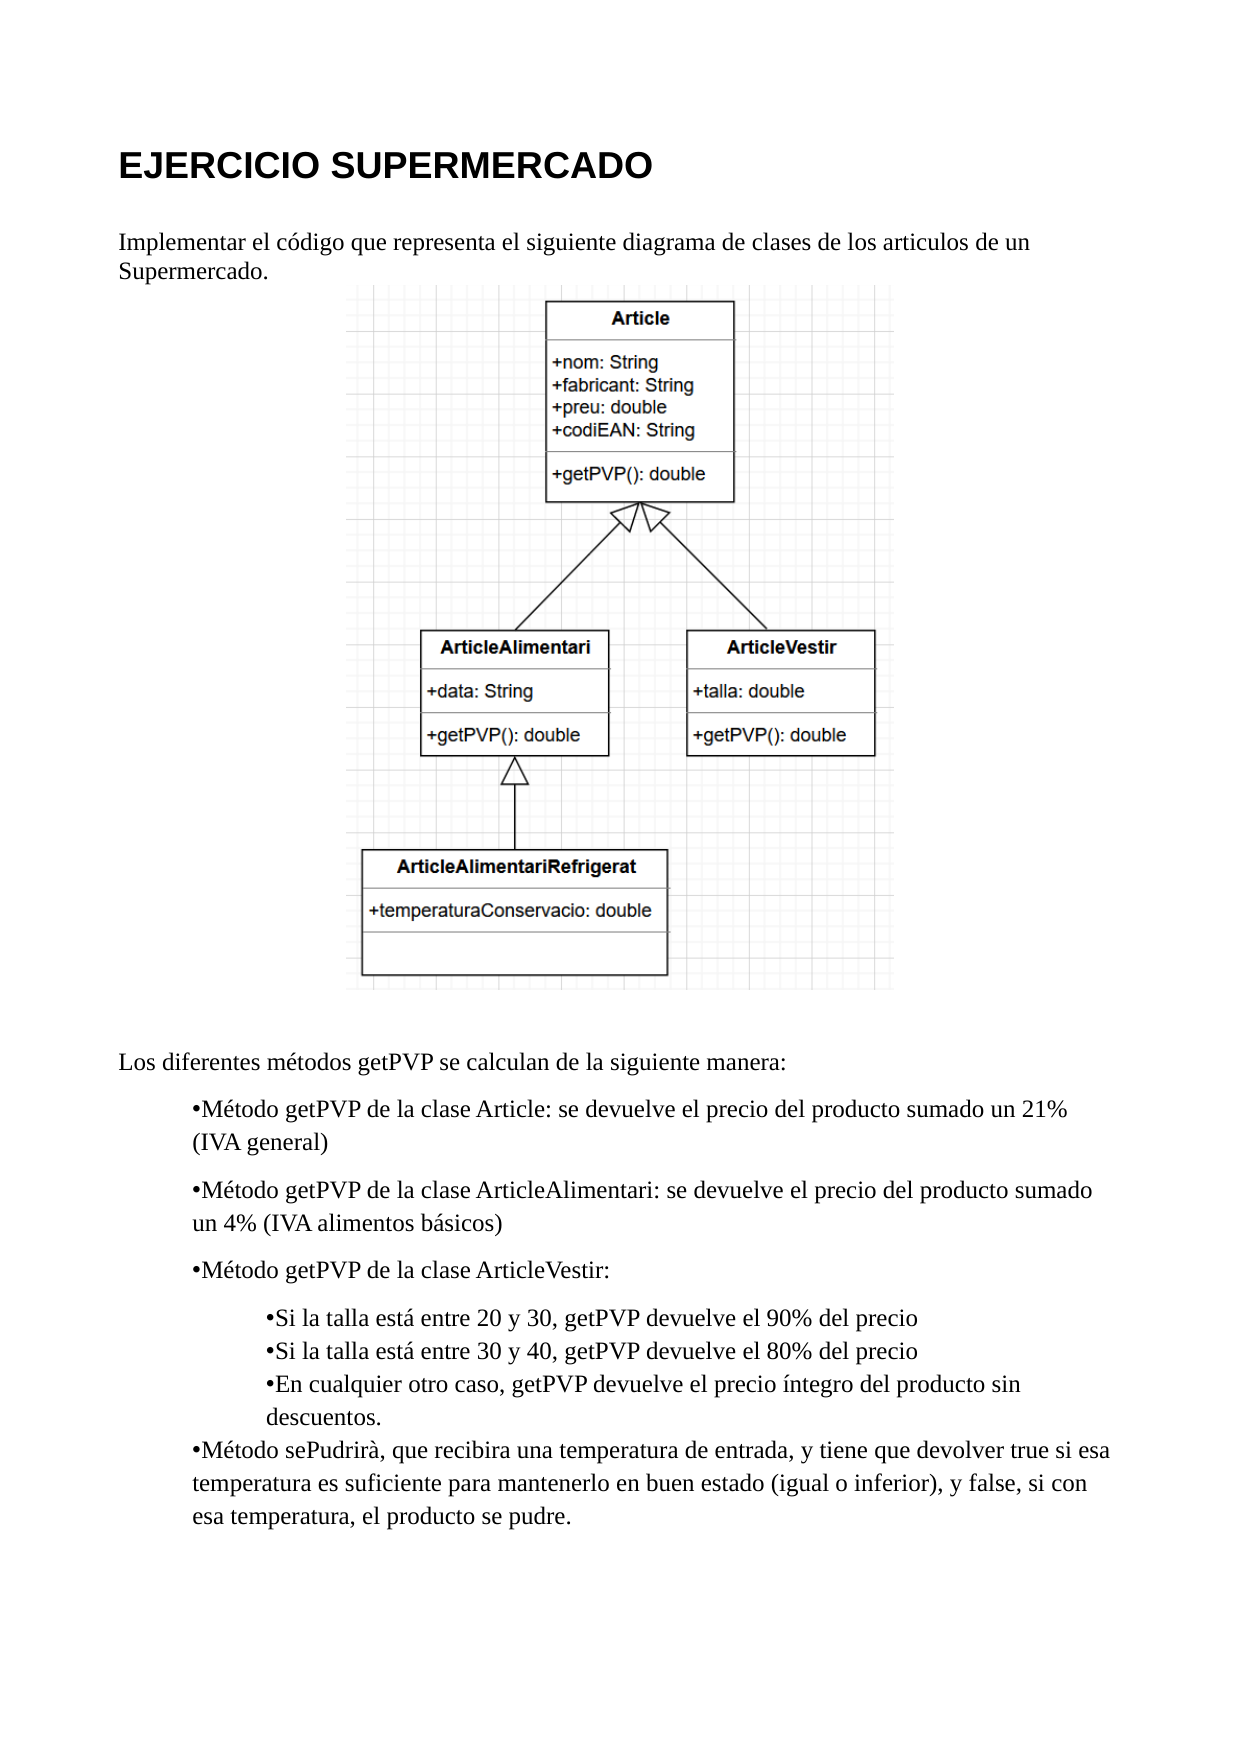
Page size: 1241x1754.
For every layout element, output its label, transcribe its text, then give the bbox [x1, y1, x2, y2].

text Implementar el código que representa el siguiente diagrama de clases de los articulos de un Supermercado. [118, 227, 1122, 285]
list Si la talla está entre 20 y 30, getPVP devuelve el 90% del precio [118, 1303, 1122, 1332]
subtitle EJERCICIO SUPERMERCADO [118, 143, 1122, 186]
list En cualquier otro caso, getPVP devuelve el precio íntegro del producto sin descuentos. [118, 1369, 1122, 1431]
list Método getPVP de la clase ArticleVestir: [118, 1256, 1122, 1284]
list Si la talla está entre 30 y 40, getPVP devuelve el 80% del precio [118, 1336, 1122, 1365]
list Método getPVP de la clase ArticleAlimentari: se devuelve el precio del producto sumado un 4% (IVA alimentos básicos) [118, 1175, 1122, 1237]
text Los diferentes métodos getPVP se calculan de la siguiente manera: [118, 1047, 1122, 1075]
picture [346, 285, 894, 990]
list Método getPVP de la clase Article: se devuelve el precio del producto sumado un 21% (IVA general) [118, 1094, 1122, 1156]
list Método sePudrirà, que recibira una temperatura de entrada, y tiene que devolver true si esa temperatura es suficiente para mantenerlo en buen estado (igual o inferior), y false, si con esa temperatura, el producto se pudre. [118, 1435, 1122, 1530]
